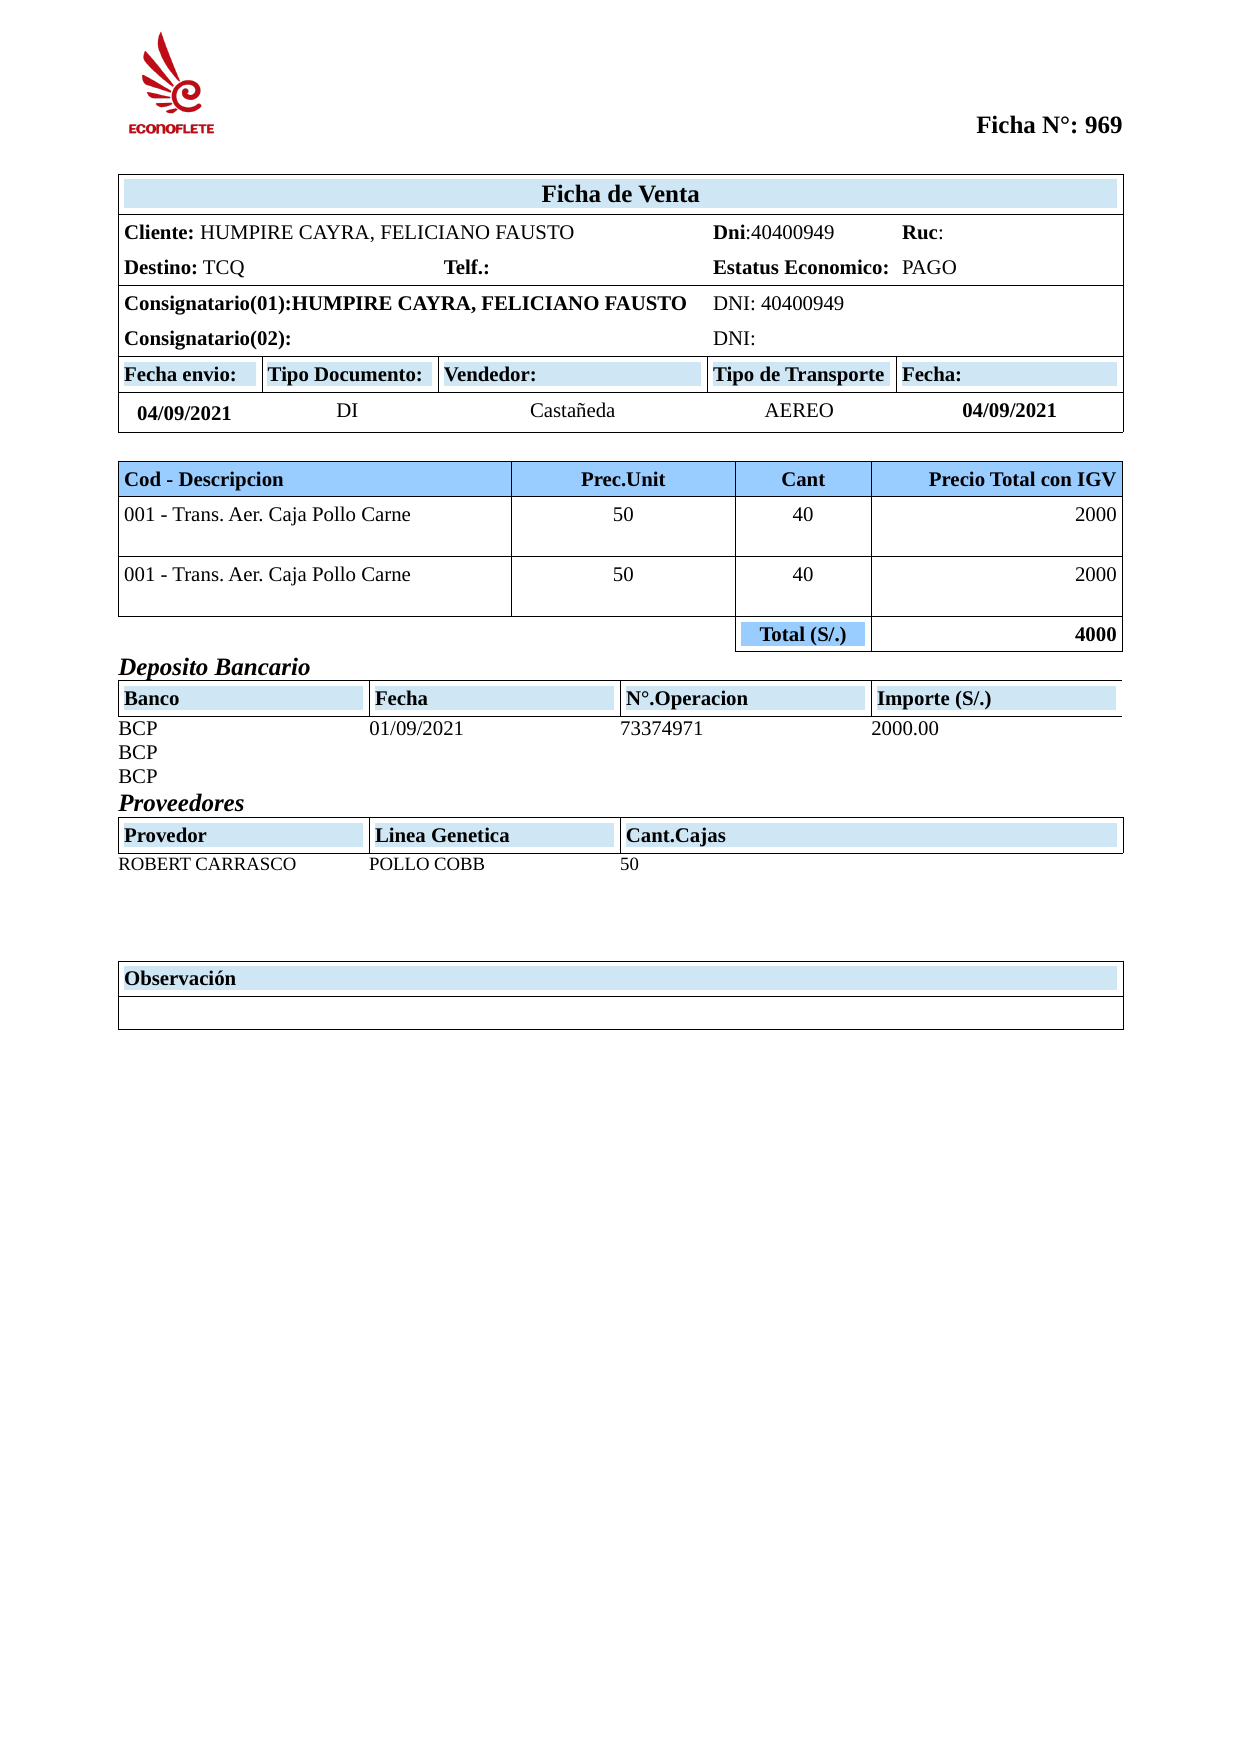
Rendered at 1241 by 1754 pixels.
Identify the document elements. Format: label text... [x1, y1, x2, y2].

table_cell Estatus Economico: [707, 249, 896, 285]
table_header Linea Genetica [370, 818, 620, 853]
table_cell [620, 764, 871, 788]
table_cell Consignatario(01):HUMPIRE CAYRA, FELICIANO FAUSTO [119, 286, 707, 321]
table_cell 50 [620, 854, 1123, 874]
picture [118, 31, 225, 134]
text Deposito Bancario [118, 652, 1122, 680]
table_cell Consignatario(02): [119, 321, 707, 356]
table_cell DI [262, 393, 438, 432]
table_cell Telf.: [438, 249, 707, 285]
table_cell [871, 740, 1122, 764]
table_header Ficha de Venta [119, 175, 1123, 214]
table_cell Total (S/.) [736, 617, 871, 651]
table_cell [118, 874, 369, 896]
table_cell [369, 740, 620, 764]
table_cell 04/09/2021 [896, 393, 1123, 432]
table_cell [118, 918, 369, 939]
table_header Importe (S/.) [872, 681, 1122, 716]
table_cell Vendedor: [439, 357, 707, 392]
table_cell 73374971 [620, 717, 871, 740]
table_cell [118, 896, 369, 917]
table_cell [118, 617, 511, 651]
table_cell [620, 740, 871, 764]
table_cell [620, 896, 1123, 917]
table_cell Tipo de Transporte [708, 357, 896, 392]
table_header Cod - Descripcion [119, 462, 511, 496]
table_cell 04/09/2021 [119, 393, 262, 432]
table_cell [119, 997, 1123, 1029]
table_cell Castañeda [438, 393, 707, 432]
table_cell Cliente: HUMPIRE CAYRA, FELICIANO FAUSTO [119, 215, 707, 249]
table_cell POLLO COBB [369, 854, 620, 874]
text Proveedores [118, 788, 1122, 817]
table_cell Dni:40400949 [707, 215, 896, 249]
table_cell Fecha envio: [119, 357, 262, 392]
table_header Observación [119, 962, 1123, 996]
table_cell Ruc: [896, 215, 1123, 249]
table_cell [871, 764, 1122, 788]
table_cell [620, 874, 1123, 896]
table_cell AEREO [707, 393, 896, 432]
table_header Provedor [119, 818, 369, 853]
table_cell Destino: TCQ [119, 249, 438, 285]
table_header Cant.Cajas [621, 818, 1123, 853]
table_cell PAGO [896, 249, 1123, 285]
table_cell 2000 [872, 497, 1122, 556]
table_header N°.Operacion [621, 681, 871, 716]
table_cell [369, 764, 620, 788]
table_cell DNI: 40400949 [707, 286, 1123, 321]
table_cell [118, 939, 369, 961]
table_cell ROBERT CARRASCO [118, 854, 369, 874]
table_cell [620, 939, 1123, 961]
table_cell BCP [118, 764, 369, 788]
table_header Fecha [370, 681, 620, 716]
table_cell DNI: [707, 321, 1123, 356]
table_cell 50 [512, 557, 735, 616]
table_cell 4000 [872, 617, 1122, 651]
table_cell Fecha: [897, 357, 1123, 392]
table_cell 01/09/2021 [369, 717, 620, 740]
table_cell [369, 939, 620, 961]
table_cell 40 [736, 557, 871, 616]
table_header Precio Total con IGV [872, 462, 1122, 496]
table_cell 50 [512, 497, 735, 556]
table_cell [511, 617, 735, 651]
table_cell [369, 896, 620, 917]
table_cell BCP [118, 717, 369, 740]
table_cell 2000 [872, 557, 1122, 616]
table_cell BCP [118, 740, 369, 764]
table_cell [369, 874, 620, 896]
table_header Banco [119, 681, 369, 716]
table_header Prec.Unit [512, 462, 735, 496]
table_cell 001 - Trans. Aer. Caja Pollo Carne [119, 557, 511, 616]
table_cell 2000.00 [871, 717, 1122, 740]
table_cell [620, 918, 1123, 939]
table_header Cant [736, 462, 871, 496]
table_cell 001 - Trans. Aer. Caja Pollo Carne [119, 497, 511, 556]
table_cell 40 [736, 497, 871, 556]
table_cell Tipo Documento: [263, 357, 438, 392]
table_cell [369, 918, 620, 939]
